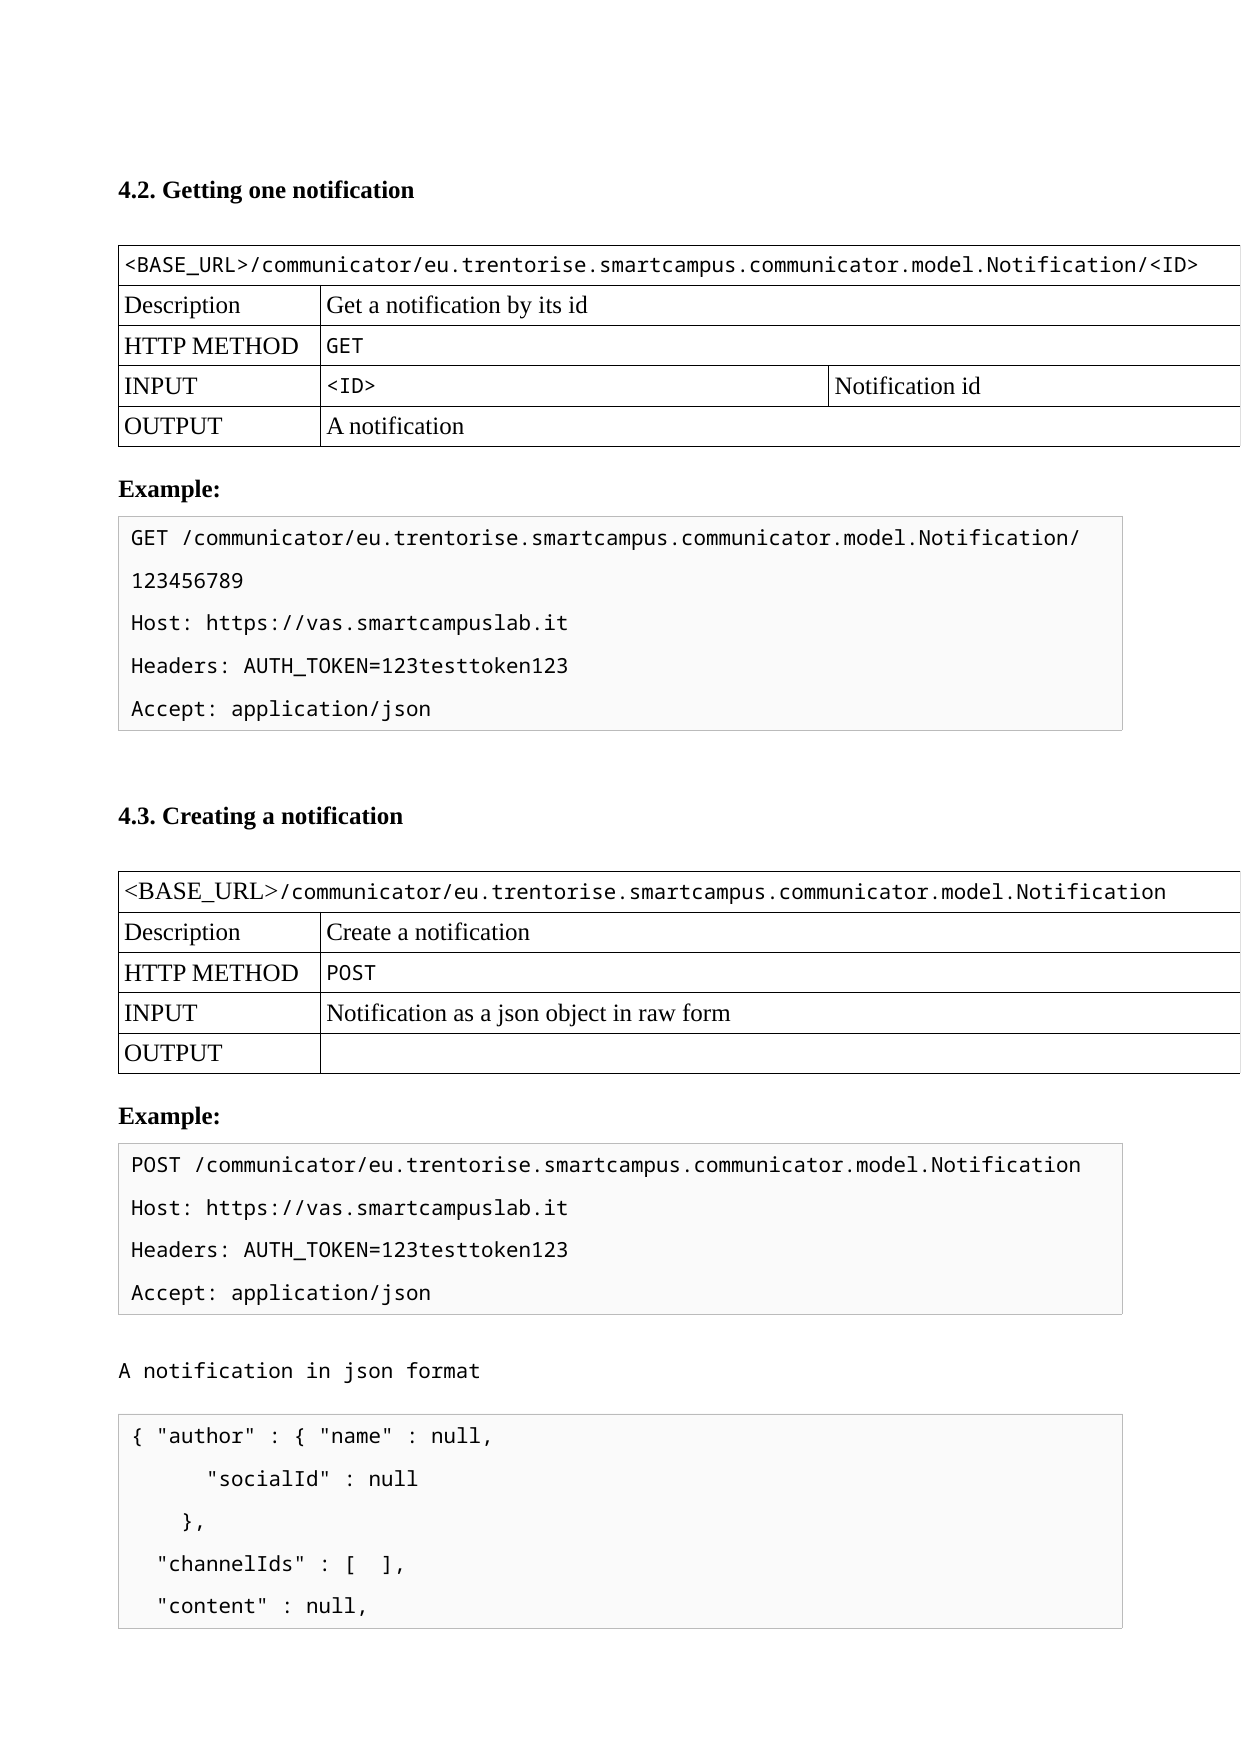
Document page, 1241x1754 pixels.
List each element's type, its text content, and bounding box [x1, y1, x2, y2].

table_cell A notification [321, 407, 1240, 446]
text POST /communicator/eu.trentorise.smartcampus.communicator.model.Notification [119, 1144, 1122, 1179]
text Headers: AUTH_TOKEN=123testtoken123 [119, 1228, 1122, 1264]
table_cell <ID> [321, 366, 828, 406]
text Host: https://vas.smartcampuslab.it [119, 1185, 1122, 1221]
table_cell INPUT [119, 993, 320, 1032]
table_cell Description [119, 913, 320, 952]
table_header <BASE_URL>/communicator/eu.trentorise.smartcampus.communicator.model.Notification [119, 872, 1240, 912]
table_cell GET [321, 326, 1240, 365]
table_cell Description [119, 286, 320, 325]
text Accept: application/json [119, 1270, 1122, 1314]
text 4.3. Creating a notification [118, 801, 1122, 829]
table_cell Notification id [829, 366, 1240, 406]
table_cell Notification as a json object in raw form [321, 993, 1240, 1032]
table_cell Get a notification by its id [321, 286, 1240, 325]
table_header <BASE_URL>/communicator/eu.trentorise.smartcampus.communicator.model.Notification/<ID> [119, 246, 1240, 285]
table_cell HTTP METHOD [119, 953, 320, 992]
text Host: https://vas.smartcampuslab.it [119, 601, 1122, 637]
table_cell POST [321, 953, 1240, 992]
text Example: [118, 474, 1122, 503]
table_cell OUTPUT [119, 407, 320, 446]
text "socialId" : null [119, 1456, 1122, 1492]
table_cell OUTPUT [119, 1034, 320, 1073]
text Headers: AUTH_TOKEN=123testtoken123 [119, 643, 1122, 679]
text { "author" : { "name" : null, [119, 1415, 1122, 1449]
text GET /communicator/eu.trentorise.smartcampus.communicator.model.Notification/123456789 [119, 517, 1122, 594]
text 4.2. Getting one notification [118, 175, 1122, 204]
text "channelIds" : [ ], [119, 1541, 1122, 1577]
table_cell [321, 1034, 1240, 1073]
table_cell INPUT [119, 366, 320, 406]
text Accept: application/json [119, 686, 1122, 730]
table_cell Create a notification [321, 913, 1240, 952]
table_cell HTTP METHOD [119, 326, 320, 365]
text Example: [118, 1101, 1122, 1130]
text }, [119, 1499, 1122, 1535]
text "content" : null, [119, 1584, 1122, 1628]
text A notification in json format [118, 1357, 1122, 1385]
